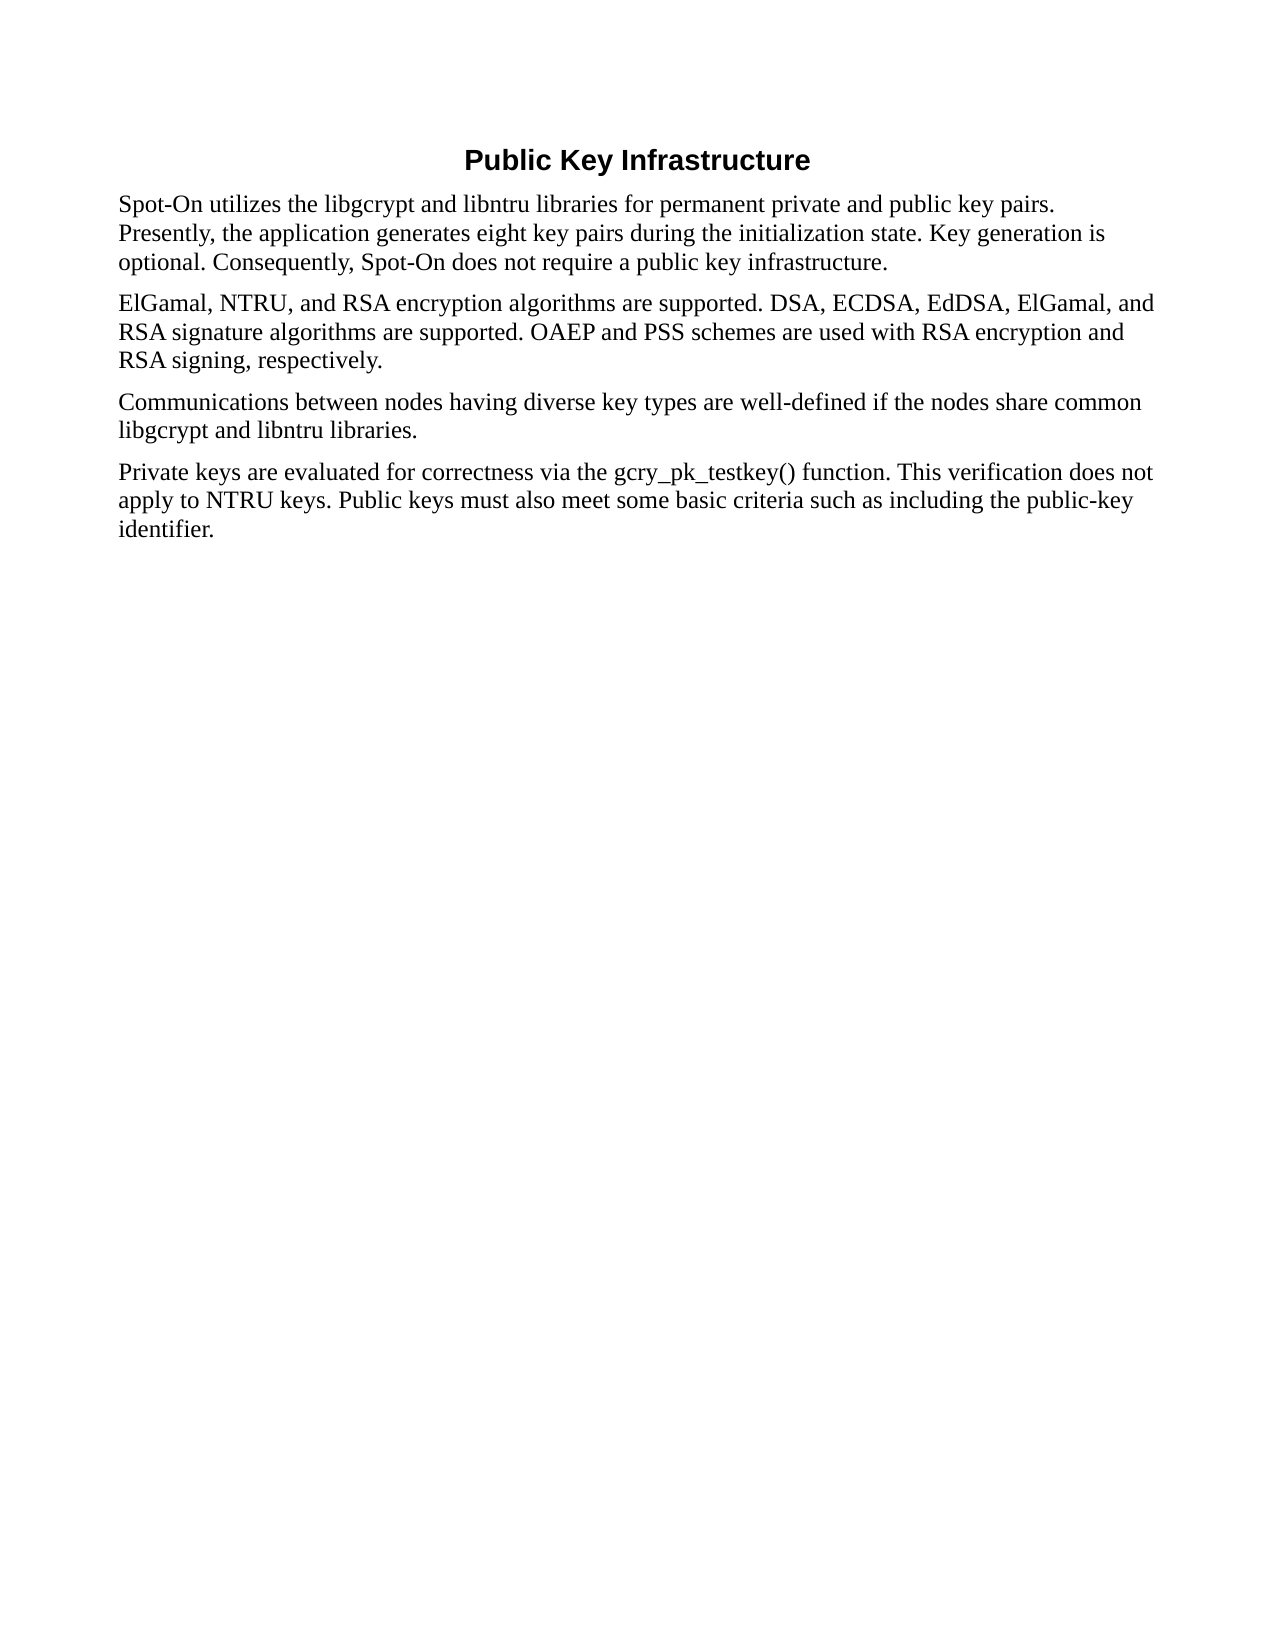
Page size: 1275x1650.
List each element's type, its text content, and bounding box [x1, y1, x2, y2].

subtitle Public Key Infrastructure [118, 143, 1157, 177]
text Private keys are evaluated for correctness via the gcry_pk_testkey() function. This verification does not apply to NTRU keys. Public keys must also meet some basic criteria such as including the public-key identifier. [118, 457, 1157, 543]
text Spot-On utilizes the libgcrypt and libntru libraries for permanent private and public key pairs. Presently, the application generates eight key pairs during the initialization state. Key generation is optional. Consequently, Spot-On does not require a public key infrastructure. [118, 189, 1157, 275]
text ElGamal, NTRU, and RSA encryption algorithms are supported. DSA, ECDSA, EdDSA, ElGamal, and RSA signature algorithms are supported. OAEP and PSS schemes are used with RSA encryption and RSA signing, respectively. [118, 288, 1157, 374]
text Communications between nodes having diverse key types are well-defined if the nodes share common libgcrypt and libntru libraries. [118, 387, 1157, 444]
